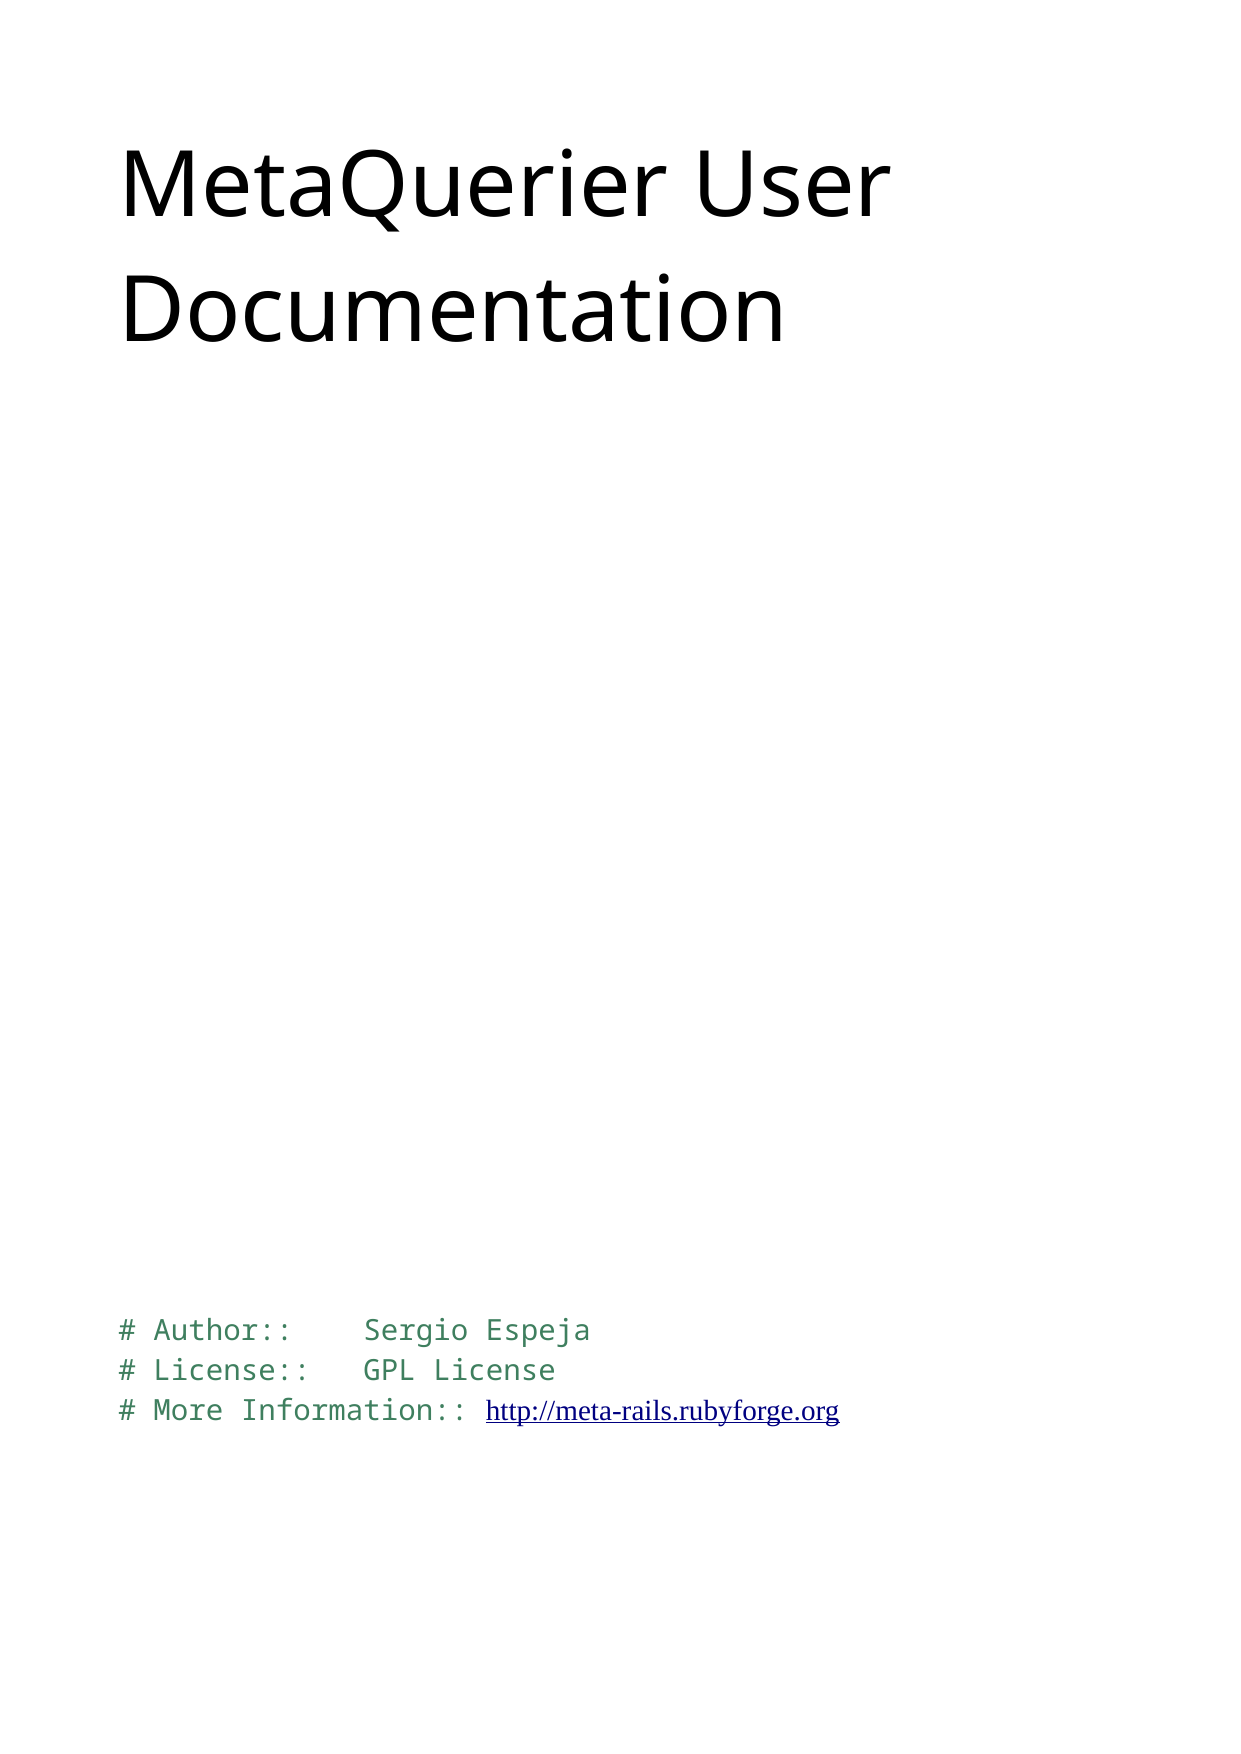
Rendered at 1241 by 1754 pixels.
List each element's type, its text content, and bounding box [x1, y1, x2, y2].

text # License:: GPL License [118, 1349, 1122, 1389]
text MetaQuerier User Documentation [118, 118, 1122, 368]
text # Author:: Sergio Espeja [118, 1309, 1122, 1349]
text # More Information:: http://meta-rails.rubyforge.org [118, 1389, 1122, 1428]
